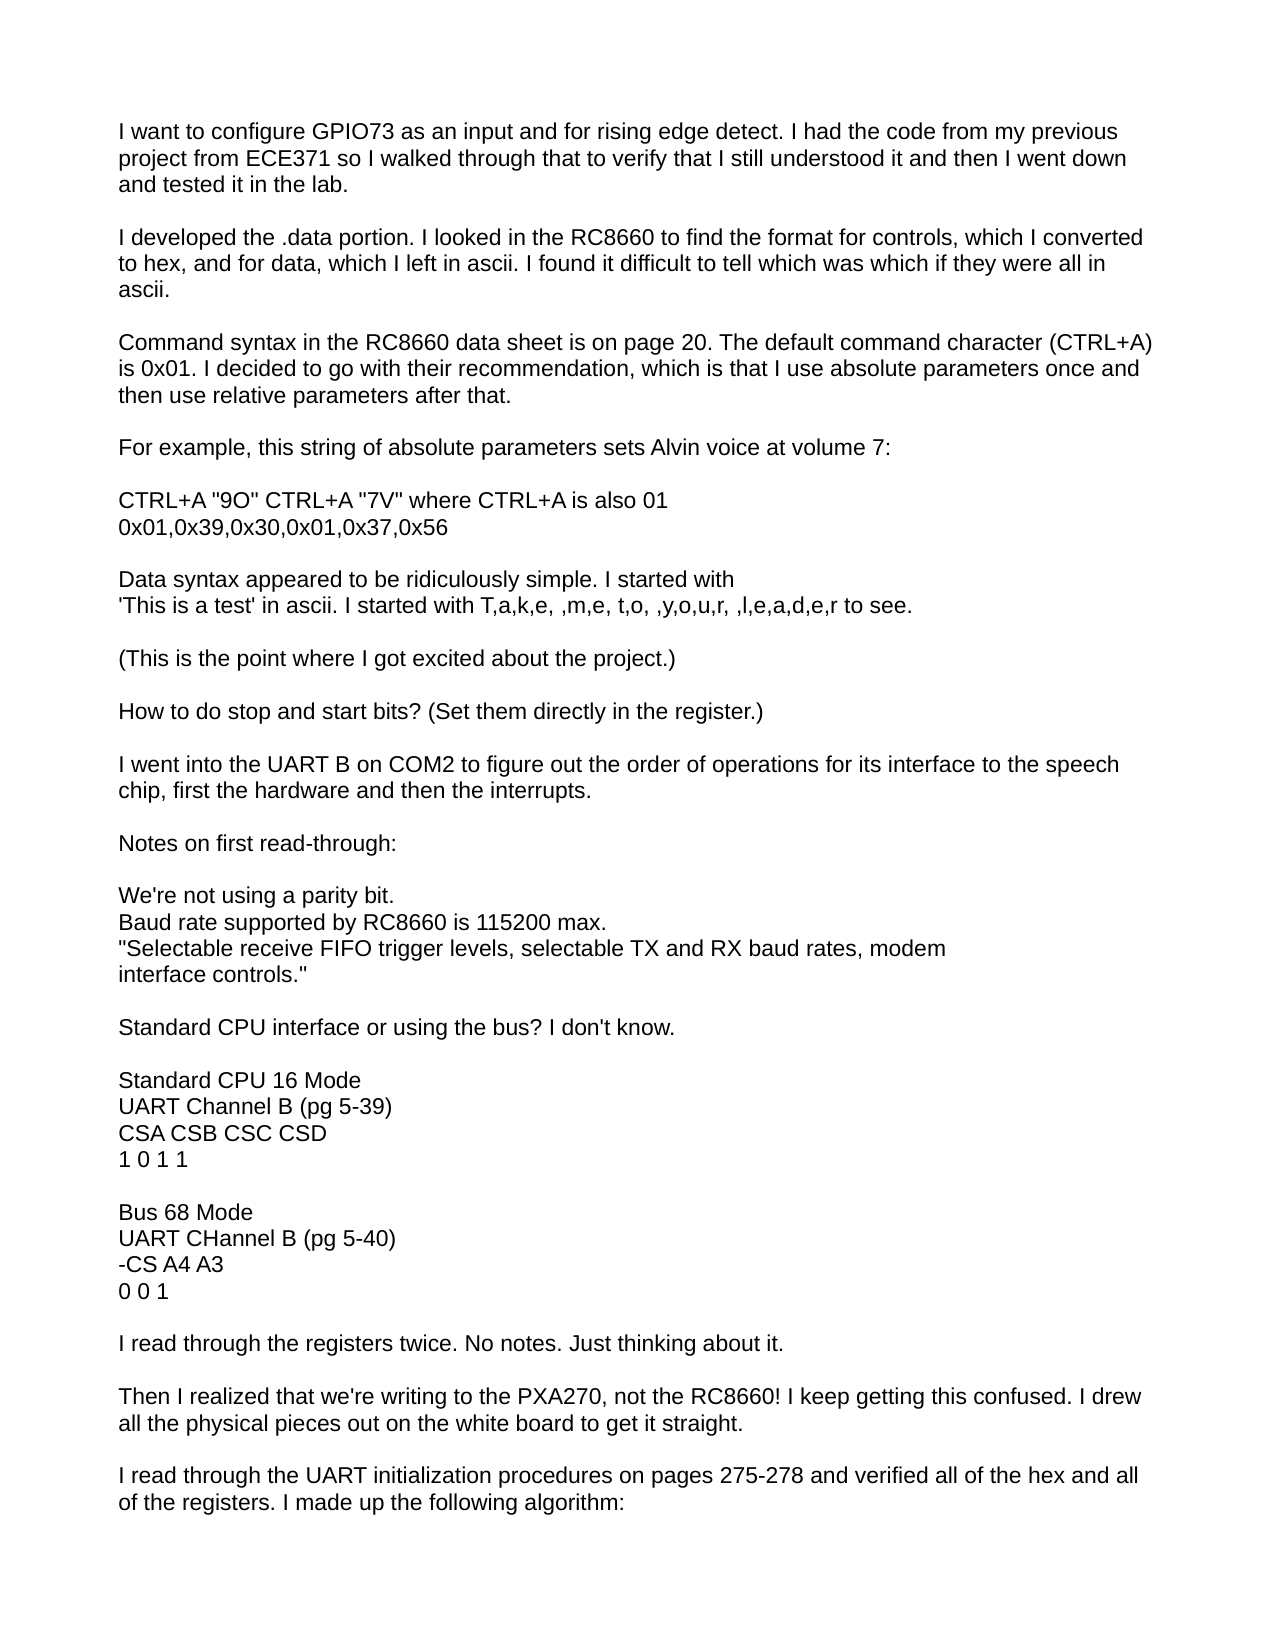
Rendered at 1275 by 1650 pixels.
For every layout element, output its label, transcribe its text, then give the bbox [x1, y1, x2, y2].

text I want to configure GPIO73 as an input and for rising edge detect. I had the code from my previous project from ECE371 so I walked through that to verify that I still understood it and then I went down and tested it in the lab. I developed the .data portion. I looked in the RC8660 to find the format for controls, which I converted to hex, and for data, which I left in ascii. I found it difficult to tell which was which if they were all in ascii. Command syntax in the RC8660 data sheet is on page 20. The default command character (CTRL+A) is 0x01. I decided to go with their recommendation, which is that I use absolute parameters once and then use relative parameters after that. For example, this string of absolute parameters sets Alvin voice at volume 7: CTRL+A "9O" CTRL+A "7V" where CTRL+A is also 01 0x01,0x39,0x30,0x01,0x37,0x56 Data syntax appeared to be ridiculously simple. I started with 'This is a test' in ascii. I started with T,a,k,e, ,m,e, t,o, ,y,o,u,r, ,l,e,a,d,e,r to see. (This is the point where I got excited about the project.) How to do stop and start bits? (Set them directly in the register.) I went into the UART B on COM2 to figure out the order of operations for its interface to the speech chip, first the hardware and then the interrupts. Notes on first read-through: We're not using a parity bit. Baud rate supported by RC8660 is 115200 max. "Selectable receive FIFO trigger levels, selectable TX and RX baud rates, modem interface controls." Standard CPU interface or using the bus? I don't know. Standard CPU 16 Mode UART Channel B (pg 5-39) CSA CSB CSC CSD 1 0 1 1 Bus 68 Mode UART CHannel B (pg 5-40) -CS A4 A3 0 0 1 I read through the registers twice. No notes. Just thinking about it. Then I realized that we're writing to the PXA270, not the RC8660! I keep getting this confused. I drew all the physical pieces out on the white board to get it straight. I read through the UART initialization procedures on pages 275-278 and verified all of the hex and all of the registers. I made up the following algorithm: [118, 118, 1157, 1515]
